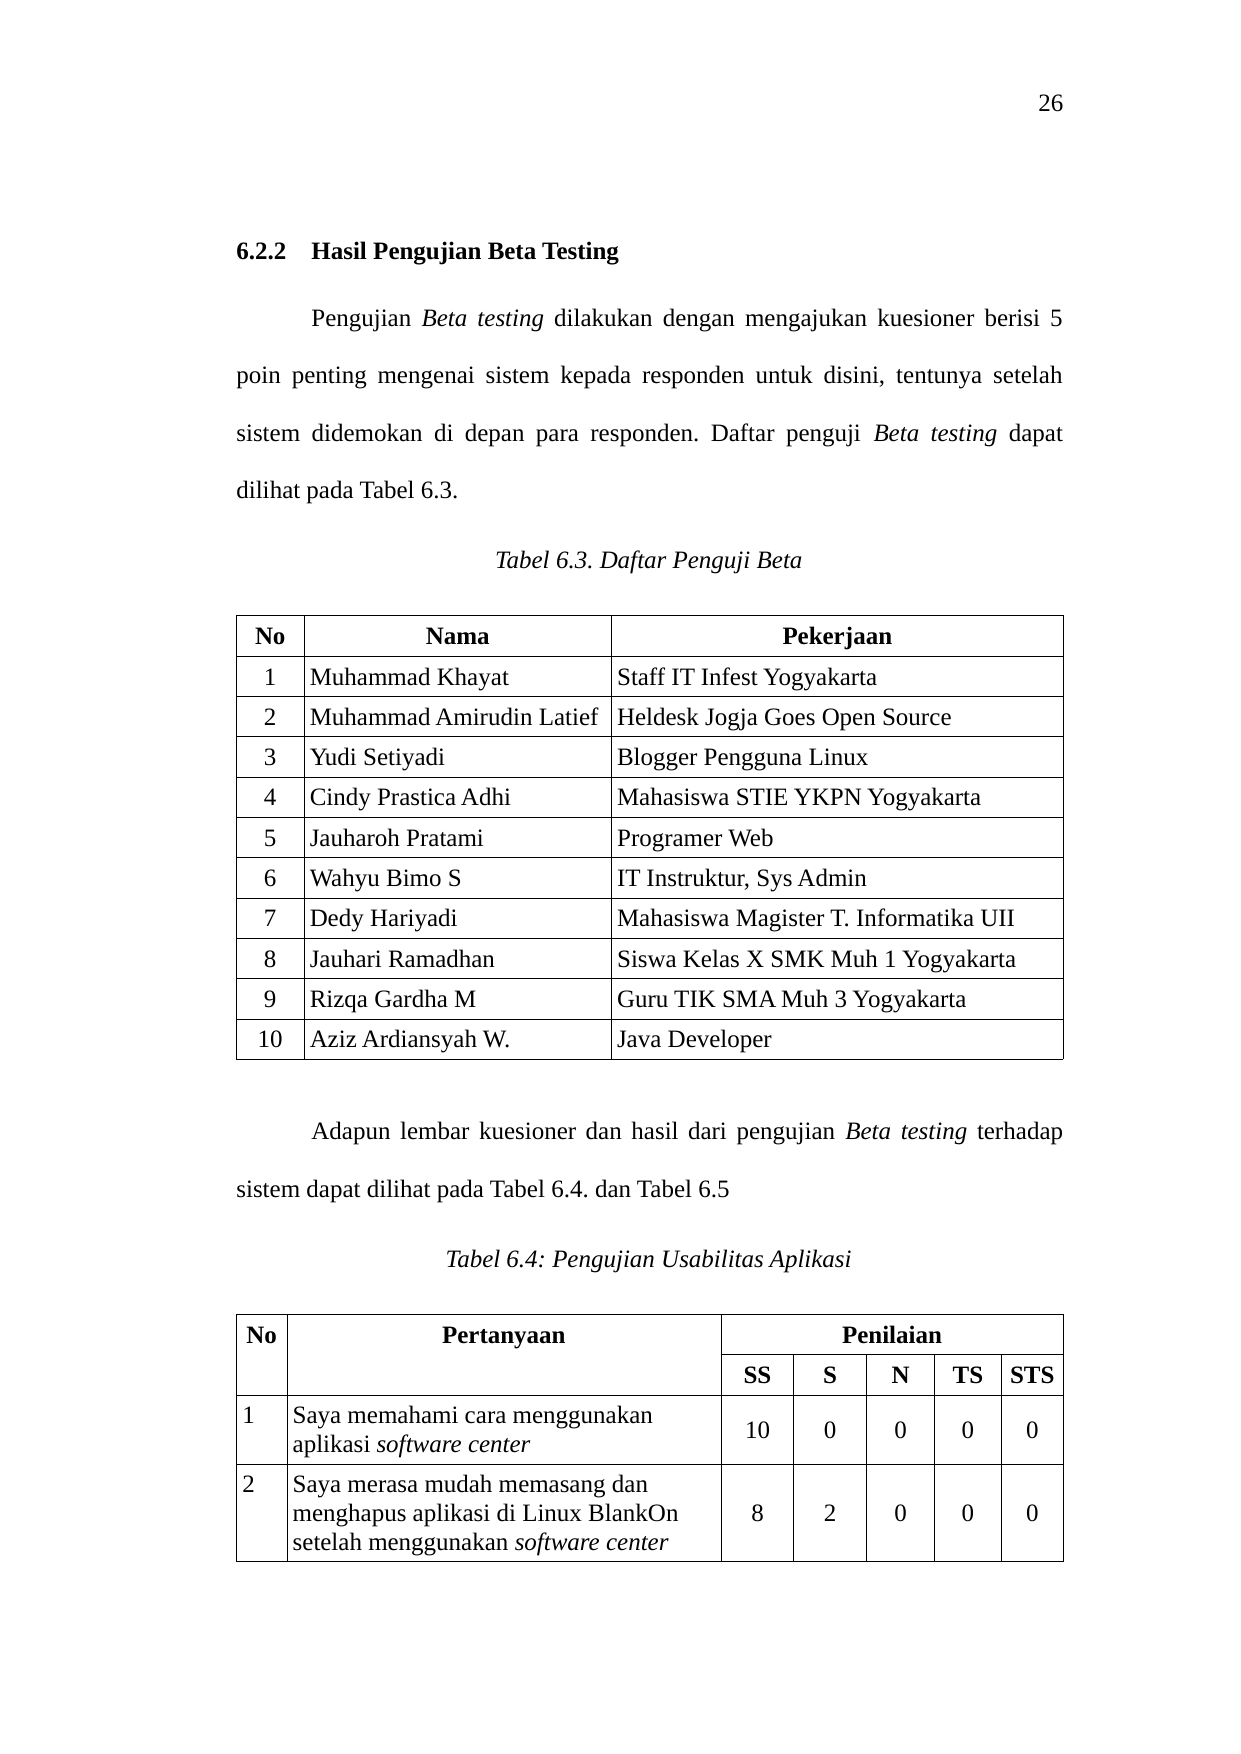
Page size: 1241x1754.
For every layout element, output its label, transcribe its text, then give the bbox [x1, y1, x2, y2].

table_cell STS [1002, 1355, 1063, 1394]
table_cell Siswa Kelas X SMK Muh 1 Yogyakarta [612, 939, 1063, 978]
table_cell Staff IT Infest Yogyakarta [612, 657, 1063, 696]
text Tabel 6.4: Pengujian Usabilitas Aplikasi [236, 1244, 1063, 1273]
text Adapun lembar kuesioner dan hasil dari pengujian Beta testing terhadap sistem dapat dilihat pada Tabel 6.4. dan Tabel 6.5 [236, 1116, 1063, 1203]
table_cell 10 [237, 1020, 304, 1059]
table_cell IT Instruktur, Sys Admin [612, 858, 1063, 898]
table_cell 5 [237, 818, 304, 857]
table_cell 0 [1002, 1465, 1063, 1561]
table_cell Cindy Prastica Adhi [305, 778, 611, 817]
table_cell 1 [237, 1396, 287, 1464]
table_cell Blogger Pengguna Linux [612, 737, 1063, 777]
table_cell 0 [867, 1396, 934, 1464]
table_cell 0 [935, 1465, 1001, 1561]
table_cell Dedy Hariyadi [305, 899, 611, 938]
table_header Penilaian [722, 1315, 1063, 1354]
table_cell Java Developer [612, 1020, 1063, 1059]
table_header No [237, 616, 304, 656]
table_cell 1 [237, 657, 304, 696]
table_cell Saya merasa mudah memasang dan menghapus aplikasi di Linux BlankOn setelah menggunakan software center [288, 1465, 721, 1561]
table_cell Mahasiswa Magister T. Informatika UII [612, 899, 1063, 938]
table_cell Muhammad Khayat [305, 657, 611, 696]
table_cell 2 [794, 1465, 866, 1561]
table_cell Programer Web [612, 818, 1063, 857]
table_cell Jauhari Ramadhan [305, 939, 611, 978]
table_cell 10 [722, 1396, 793, 1464]
table_cell 8 [237, 939, 304, 978]
table_cell 4 [237, 778, 304, 817]
table_cell Guru TIK SMA Muh 3 Yogyakarta [612, 979, 1063, 1018]
table_cell Jauharoh Pratami [305, 818, 611, 857]
table_header Pekerjaan [612, 616, 1063, 656]
table_cell Heldesk Jogja Goes Open Source [612, 697, 1063, 736]
table_cell 2 [237, 1465, 287, 1561]
table_cell Wahyu Bimo S [305, 858, 611, 898]
table_cell 7 [237, 899, 304, 938]
table_cell S [794, 1355, 866, 1394]
text Pengujian Beta testing dilakukan dengan mengajukan kuesioner berisi 5 poin penting mengenai sistem kepada responden untuk disini, tentunya setelah sistem didemokan di depan para responden. Daftar penguji Beta testing dapat dilihat pada Tabel 6.3. [236, 303, 1063, 504]
table_cell Rizqa Gardha M [305, 979, 611, 1018]
table_cell 3 [237, 737, 304, 777]
table_header Pertanyaan [288, 1315, 721, 1394]
table_cell Aziz Ardiansyah W. [305, 1020, 611, 1059]
table_header Nama [305, 616, 611, 656]
table_cell TS [935, 1355, 1001, 1394]
table_cell Yudi Setiyadi [305, 737, 611, 777]
table_cell Mahasiswa STIE YKPN Yogyakarta [612, 778, 1063, 817]
table_cell 6 [237, 858, 304, 898]
table_cell N [867, 1355, 934, 1394]
table_cell 0 [794, 1396, 866, 1464]
table_header No [237, 1315, 287, 1394]
table_cell SS [722, 1355, 793, 1394]
table_cell 9 [237, 979, 304, 1018]
table_cell 8 [722, 1465, 793, 1561]
table_cell Muhammad Amirudin Latief [305, 697, 611, 736]
table_cell Saya memahami cara menggunakan aplikasi software center [288, 1396, 721, 1464]
table_cell 0 [935, 1396, 1001, 1464]
table_cell 0 [1002, 1396, 1063, 1464]
subtitle Hasil Pengujian Beta Testing [236, 236, 1063, 265]
table_cell 2 [237, 697, 304, 736]
table_cell 0 [867, 1465, 934, 1561]
text Tabel 6.3. Daftar Penguji Beta [236, 545, 1063, 574]
